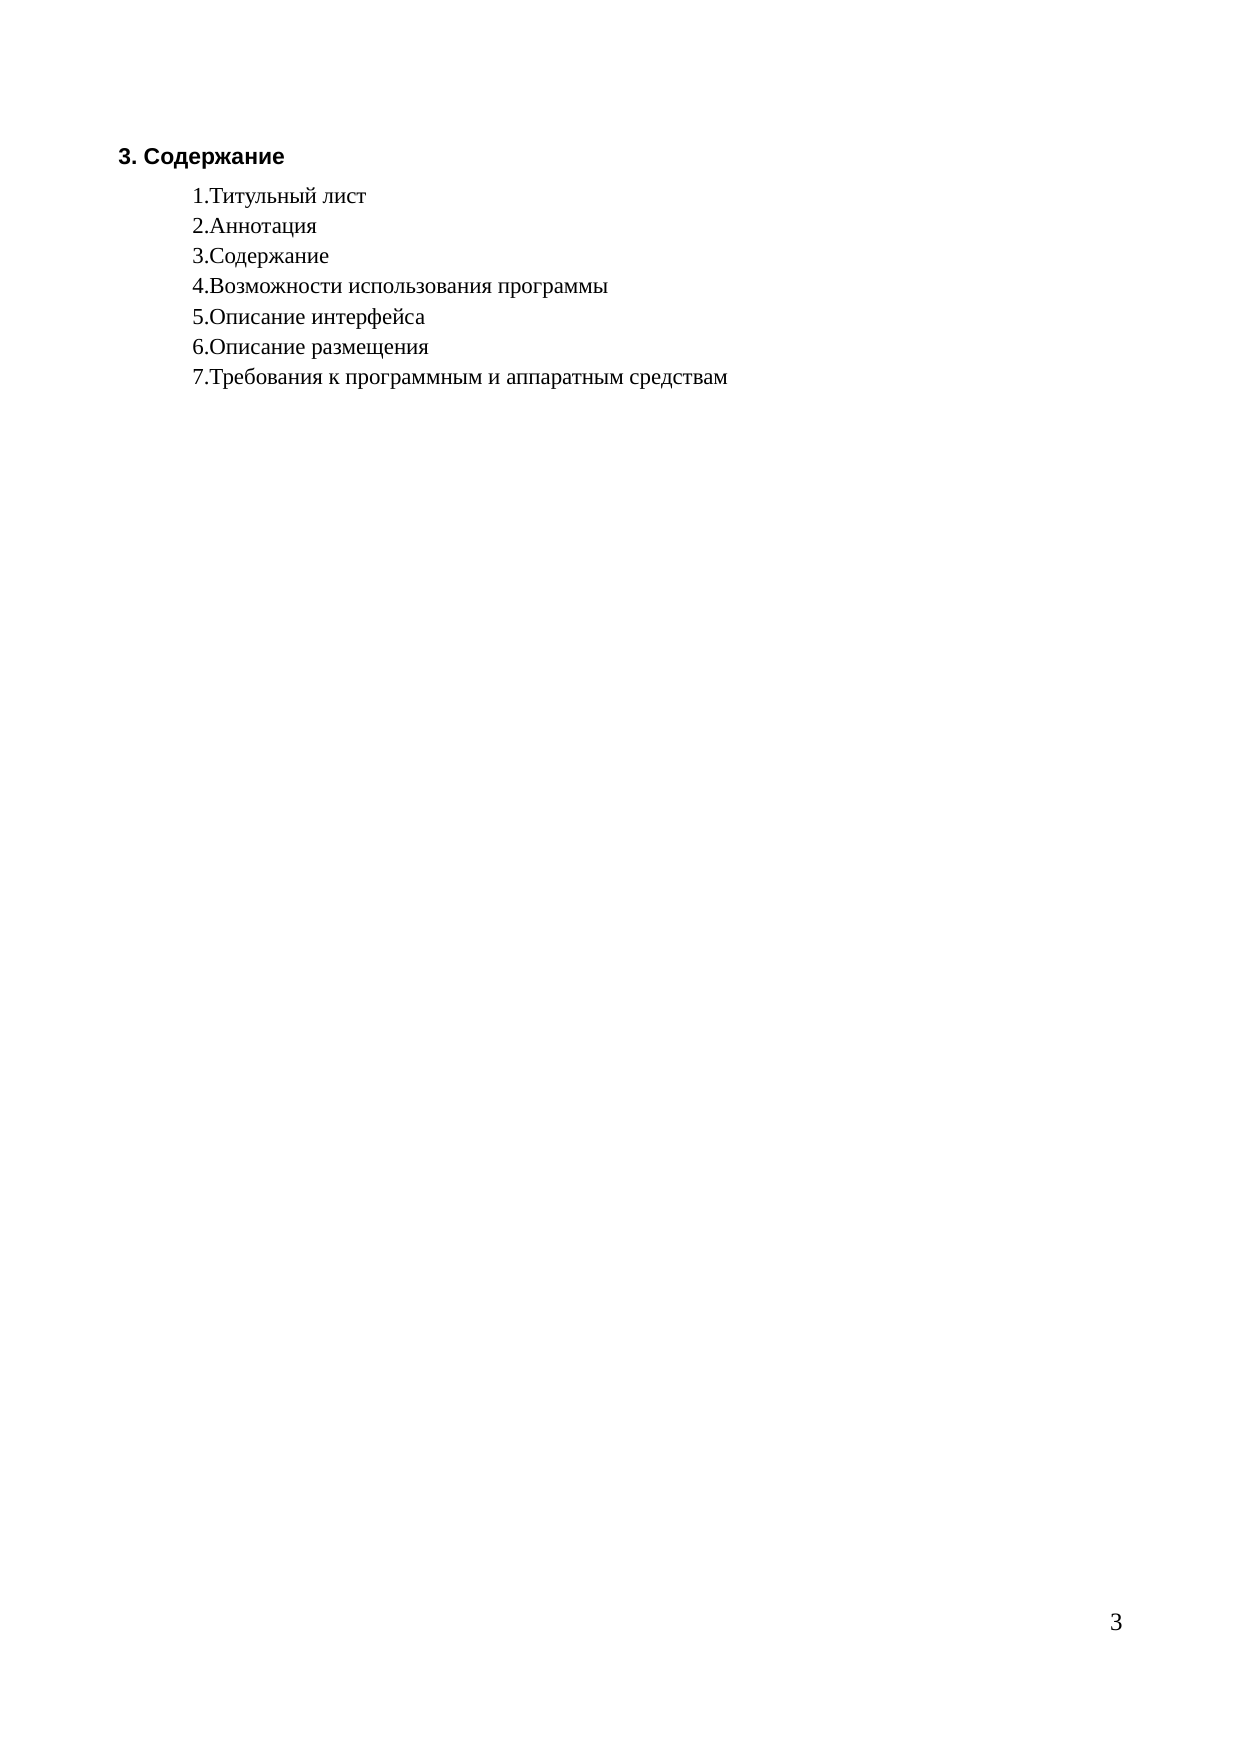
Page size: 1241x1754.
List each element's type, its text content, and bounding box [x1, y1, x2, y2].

list Возможности использования программы [118, 273, 1122, 299]
list Требования к программным и аппаратным средствам [118, 363, 1122, 389]
list Титульный лист [118, 182, 1122, 208]
list Описание размещения [118, 333, 1122, 359]
list Аннотация [118, 212, 1122, 238]
list Описание интерфейса [118, 303, 1122, 329]
subtitle 3. Содержание [118, 143, 1122, 169]
list Содержание [118, 242, 1122, 269]
